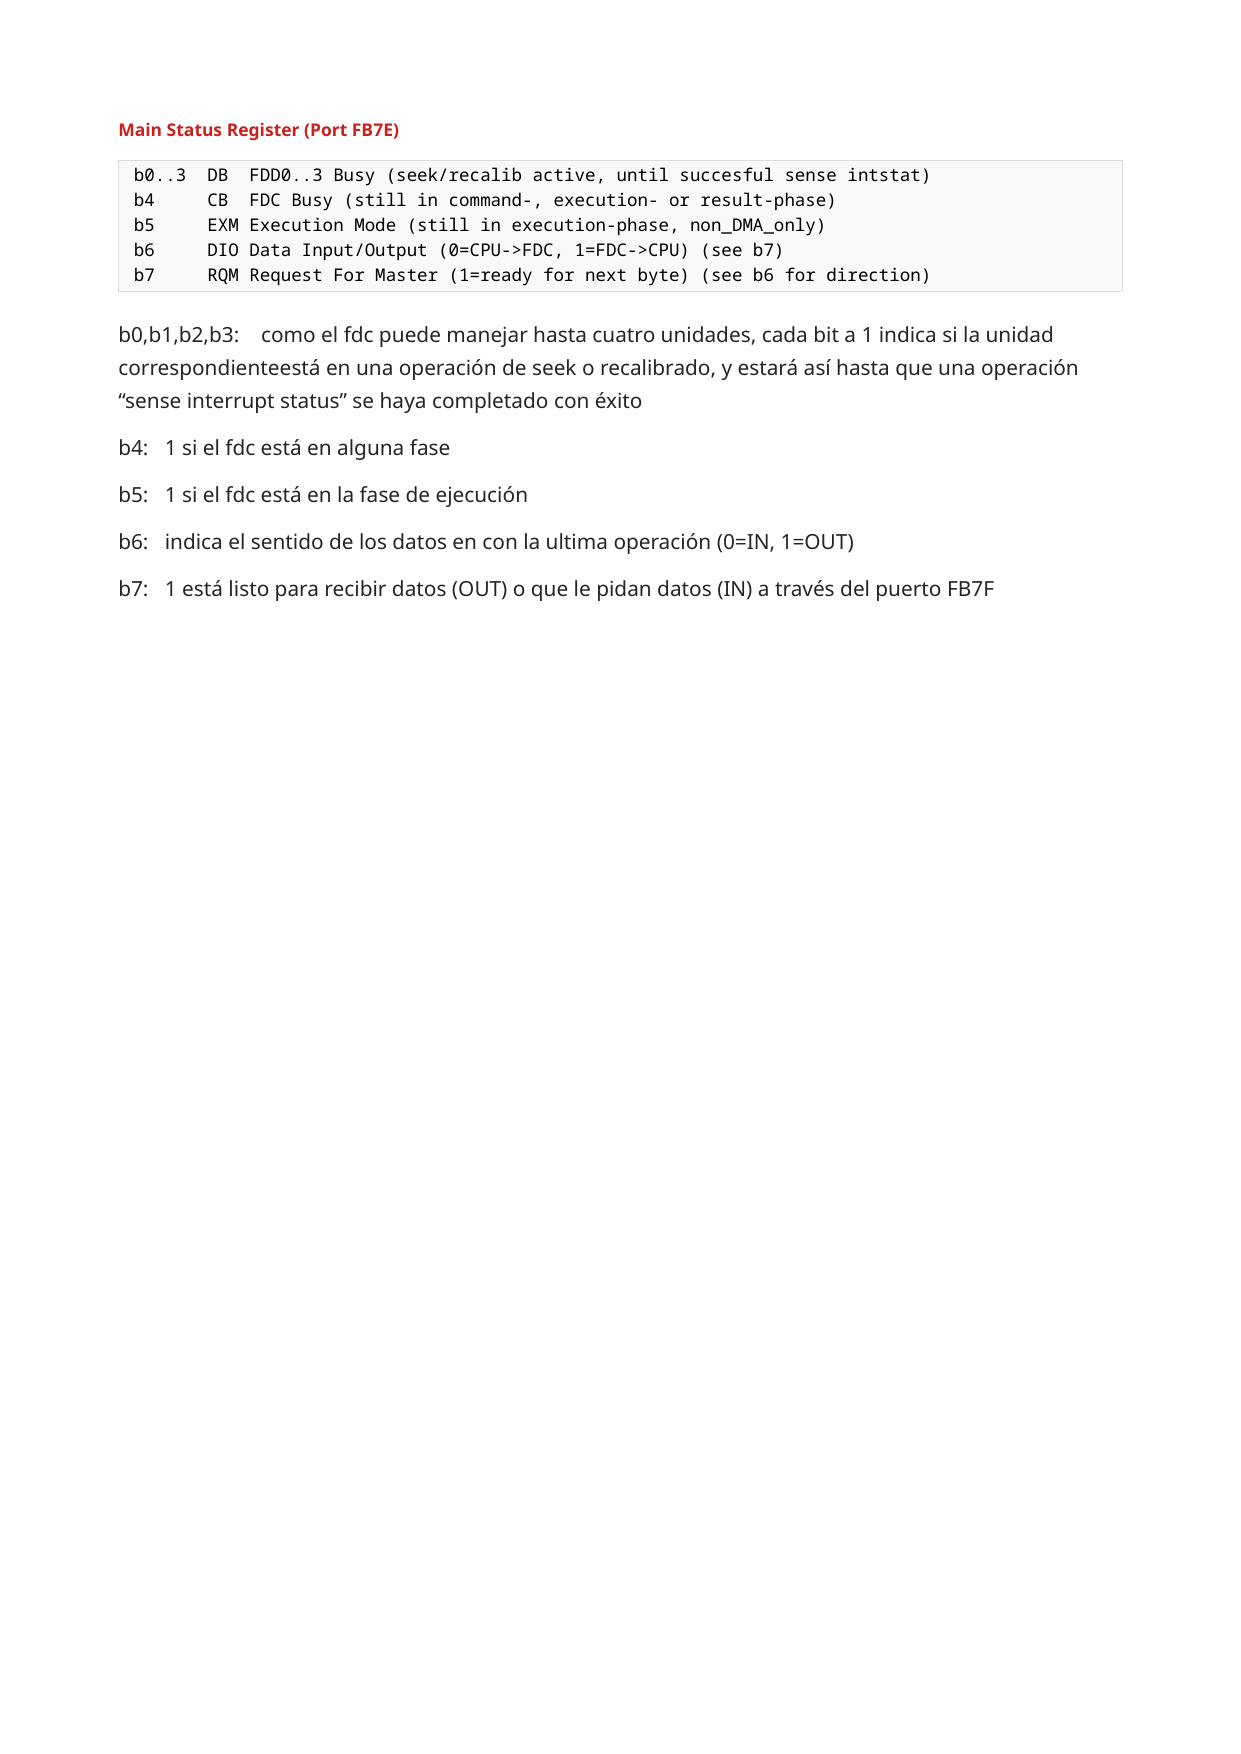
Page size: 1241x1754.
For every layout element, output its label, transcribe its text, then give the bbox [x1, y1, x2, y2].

text b4 CB FDC Busy (still in command-, execution- or result-phase) [119, 185, 1122, 210]
text b6 DIO Data Input/Output (0=CPU->FDC, 1=FDC->CPU) (see b7) [119, 235, 1122, 260]
text b7: 1 está listo para recibir datos (OUT) o que le pidan datos (IN) a través del puerto FB7F [118, 574, 1122, 603]
text Main Status Register (Port FB7E) [118, 118, 1122, 142]
text b5: 1 si el fdc está en la fase de ejecución [118, 480, 1122, 509]
text b5 EXM Execution Mode (still in execution-phase, non_DMA_only) [119, 210, 1122, 235]
text b0,b1,b2,b3: como el fdc puede manejar hasta cuatro unidades, cada bit a 1 indica si la unidad correspondienteestá en una operación de seek o recalibrado, y estará así hasta que una operación “sense interrupt status” se haya completado con éxito [118, 321, 1122, 414]
text b6: indica el sentido de los datos en con la ultima operación (0=IN, 1=OUT) [118, 527, 1122, 556]
text b7 RQM Request For Master (1=ready for next byte) (see b6 for direction) [119, 260, 1122, 291]
text b4: 1 si el fdc está en alguna fase [118, 433, 1122, 461]
text b0..3 DB FDD0..3 Busy (seek/recalib active, until succesful sense intstat) [119, 161, 1122, 185]
